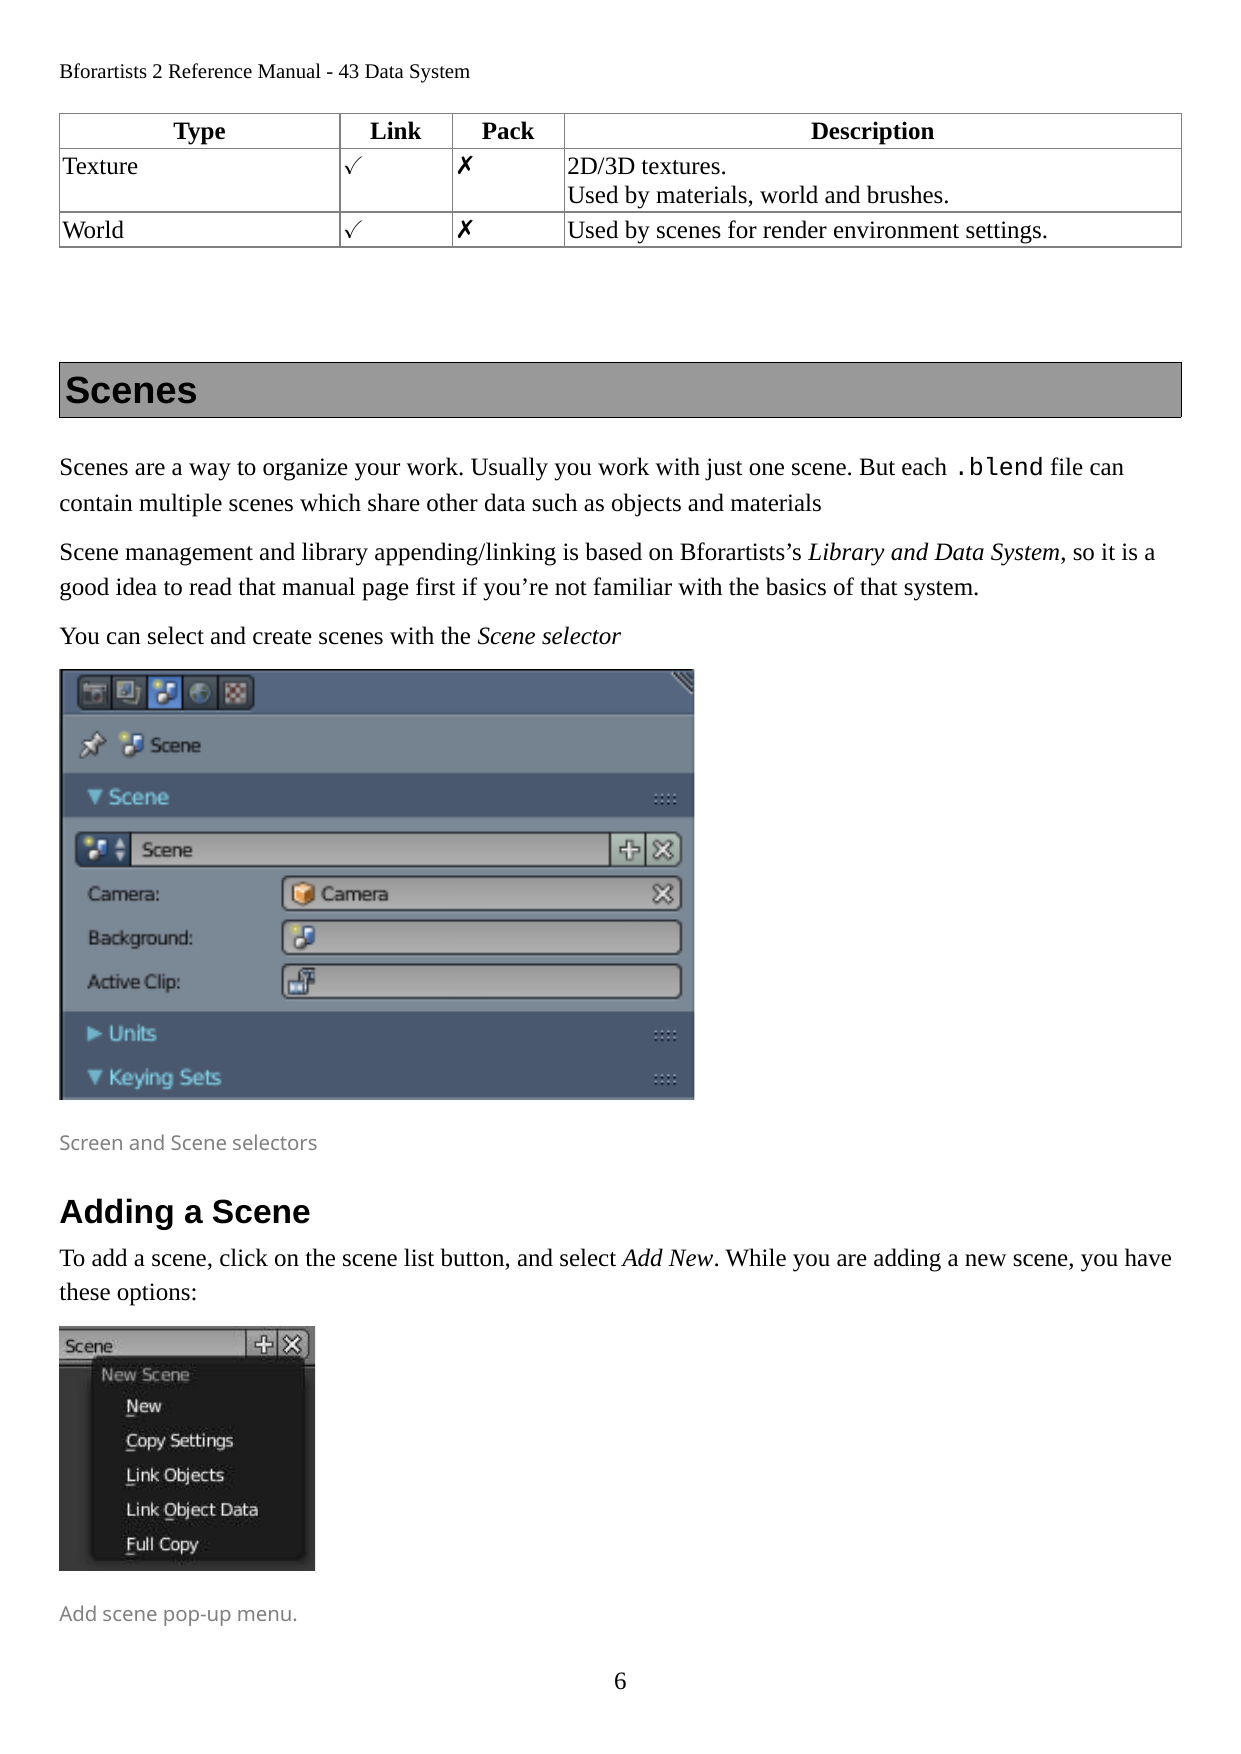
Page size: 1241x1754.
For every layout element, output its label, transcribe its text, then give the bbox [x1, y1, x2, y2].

text You can select and create scenes with the Scene selector [59, 621, 1181, 649]
table_header Type [60, 114, 339, 148]
table_header Link [341, 114, 452, 148]
table_header Scenes [60, 363, 1181, 417]
text To add a scene, click on the scene list button, and select Add New. While you are adding a new scene, you have these options: [59, 1243, 1181, 1306]
table_cell Texture [60, 149, 339, 211]
picture [59, 1326, 316, 1571]
table_header Pack [453, 114, 564, 148]
table_cell ✓ [341, 213, 452, 246]
table_cell 2D/3D textures. Used by materials, world and brushes. [565, 149, 1181, 211]
table_cell World [60, 213, 339, 246]
table_cell Used by scenes for render environment settings. [565, 213, 1181, 246]
subtitle Adding a Scene [59, 1192, 1181, 1230]
text Screen and Scene selectors [59, 1125, 1181, 1156]
table_cell ✗ [453, 213, 564, 246]
text Scene management and library appending/linking is based on Bforartists’s Library and Data System, so it is a good idea to read that manual page first if you’re not familiar with the basics of that system. [59, 537, 1181, 600]
text Scenes are a way to organize your work. Usually you work with just one scene. But each .blend file can contain multiple scenes which share other data such as objects and materials [59, 452, 1181, 517]
table_cell ✗ [453, 149, 564, 211]
table_cell ✓ [341, 149, 452, 211]
table_header Description [565, 114, 1181, 148]
picture [59, 669, 695, 1100]
text Add scene pop-up menu. [59, 1596, 1181, 1627]
